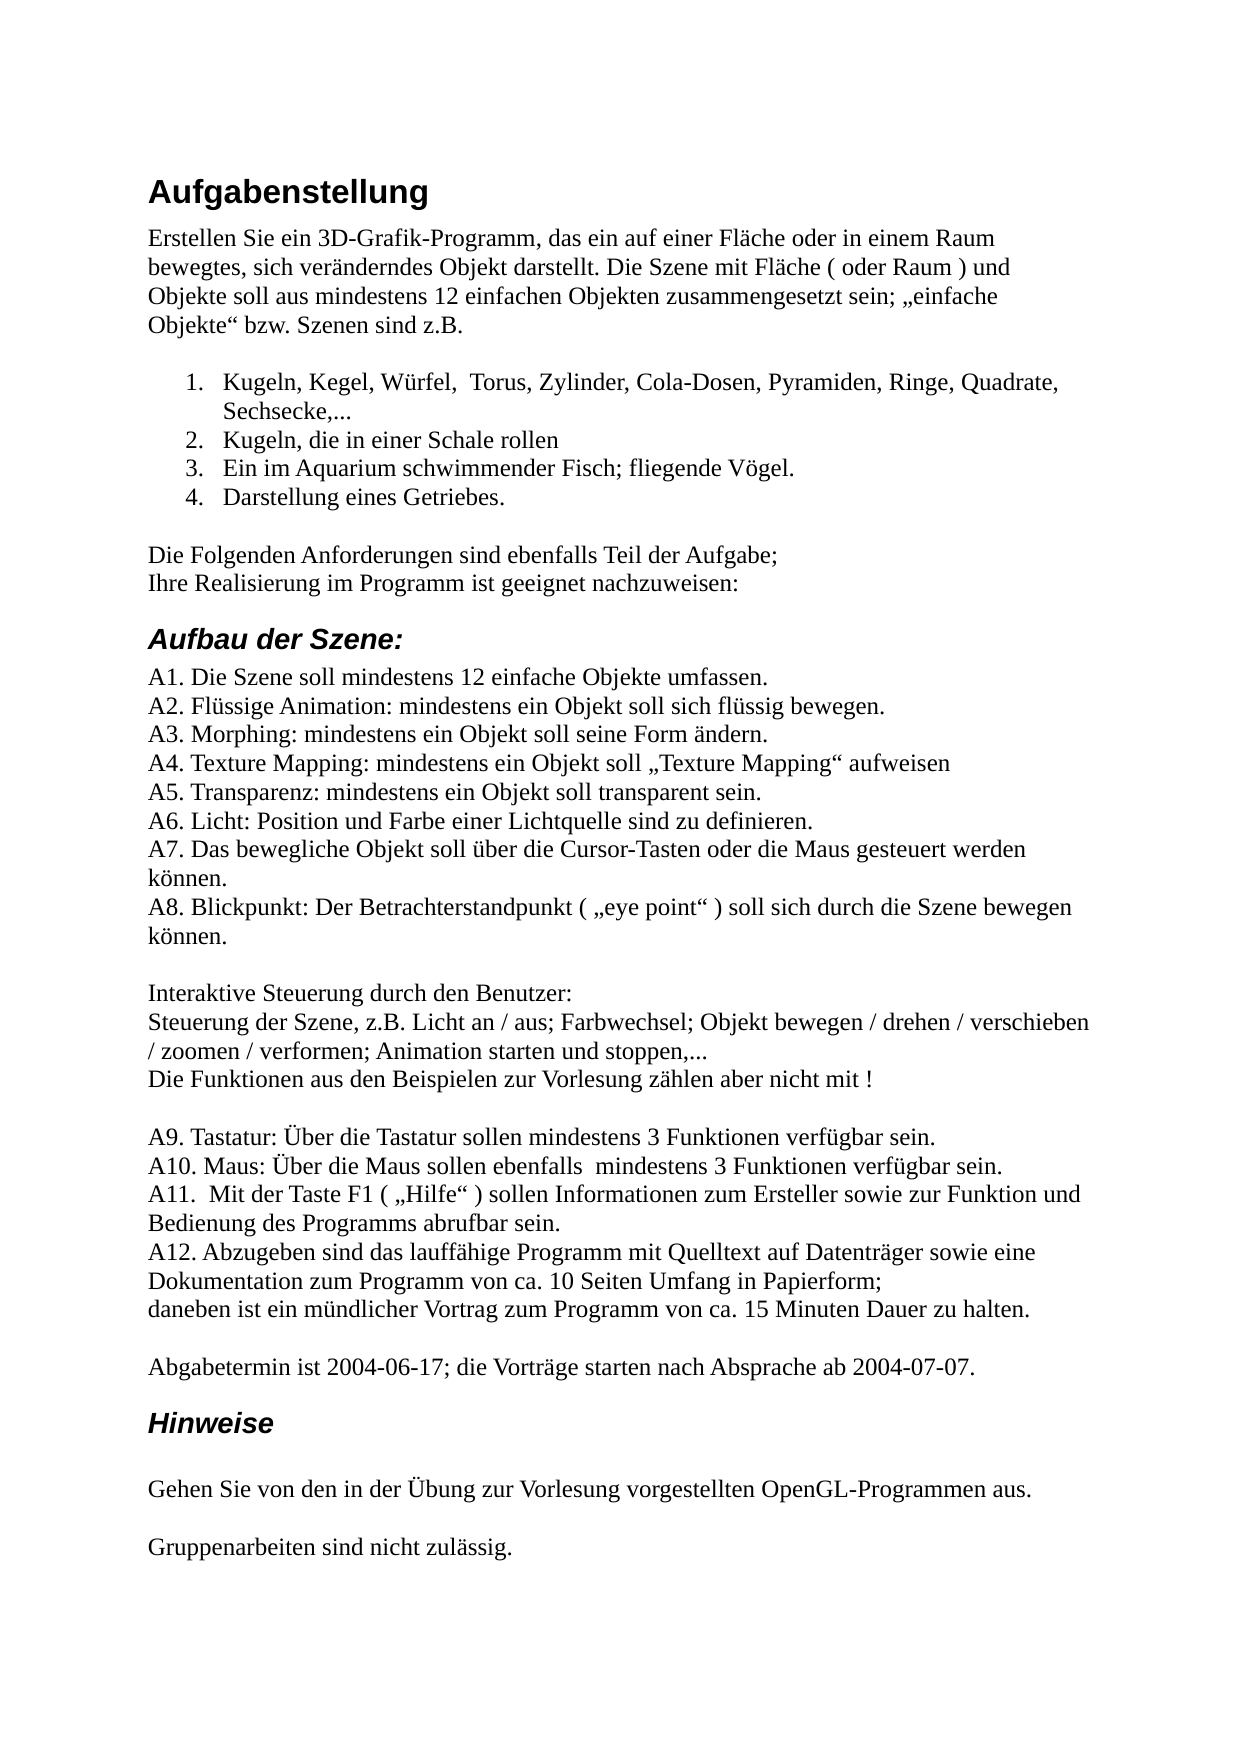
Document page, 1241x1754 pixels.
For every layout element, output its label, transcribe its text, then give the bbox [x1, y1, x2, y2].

text Die Folgenden Anforderungen sind ebenfalls Teil der Aufgabe; [148, 540, 1093, 568]
text Gruppenarbeiten sind nicht zulässig. [148, 1532, 1093, 1561]
subtitle Hinweise [148, 1406, 1093, 1439]
text Erstellen Sie ein 3D-Grafik-Programm, das ein auf einer Fläche oder in einem Raum bewegtes, sich veränderndes Objekt darstellt. Die Szene mit Fläche ( oder Raum ) und Objekte soll aus mindestens 12 einfachen Objekten zusammengesetzt sein; „einfache Objekte“ bzw. Szenen sind z.B. [148, 223, 1093, 338]
text A2. Flüssige Animation: mindestens ein Objekt soll sich flüssig bewegen. [148, 691, 1093, 719]
text A10. Maus: Über die Maus sollen ebenfalls mindestens 3 Funktionen verfügbar sein. [148, 1151, 1093, 1179]
text Steuerung der Szene, z.B. Licht an / aus; Farbwechsel; Objekt bewegen / drehen / verschieben / zoomen / verformen; Animation starten und stoppen,... [148, 1007, 1093, 1064]
list Kugeln, die in einer Schale rollen [185, 425, 1093, 453]
list Kugeln, Kegel, Würfel, Torus, Zylinder, Cola-Dosen, Pyramiden, Ringe, Quadrate, Sechsecke,... [185, 367, 1093, 425]
text A1. Die Szene soll mindestens 12 einfache Objekte umfassen. [148, 662, 1093, 691]
subtitle Aufbau der Szene: [148, 622, 1093, 656]
text A4. Texture Mapping: mindestens ein Objekt soll „Texture Mapping“ aufweisen [148, 748, 1093, 777]
text A8. Blickpunkt: Der Betrachterstandpunkt ( „eye point“ ) soll sich durch die Szene bewegen können. [148, 892, 1093, 949]
text Ihre Realisierung im Programm ist geeignet nachzuweisen: [148, 568, 1093, 597]
text A6. Licht: Position und Farbe einer Lichtquelle sind zu definieren. [148, 806, 1093, 834]
text A12. Abzugeben sind das lauffähige Programm mit Quelltext auf Datenträger sowie eine Dokumentation zum Programm von ca. 10 Seiten Umfang in Papierform; [148, 1237, 1093, 1294]
text A11. Mit der Taste F1 ( „Hilfe“ ) sollen Informationen zum Ersteller sowie zur Funktion und Bedienung des Programms abrufbar sein. [148, 1179, 1093, 1237]
text Abgabetermin ist 2004-06-17; die Vorträge starten nach Absprache ab 2004-07-07. [148, 1352, 1093, 1381]
text daneben ist ein mündlicher Vortrag zum Programm von ca. 15 Minuten Dauer zu halten. [148, 1294, 1093, 1323]
text Interaktive Steuerung durch den Benutzer: [148, 978, 1093, 1007]
text A7. Das bewegliche Objekt soll über die Cursor-Tasten oder die Maus gesteuert werden können. [148, 834, 1093, 892]
text Die Funktionen aus den Beispielen zur Vorlesung zählen aber nicht mit ! [148, 1064, 1093, 1093]
subtitle Aufgabenstellung [148, 173, 1093, 211]
list Darstellung eines Getriebes. [185, 482, 1093, 511]
text A9. Tastatur: Über die Tastatur sollen mindestens 3 Funktionen verfügbar sein. [148, 1122, 1093, 1151]
list Ein im Aquarium schwimmender Fisch; fliegende Vögel. [185, 453, 1093, 482]
text Gehen Sie von den in der Übung zur Vorlesung vorgestellten OpenGL-Programmen aus. [148, 1474, 1093, 1503]
text A5. Transparenz: mindestens ein Objekt soll transparent sein. [148, 777, 1093, 806]
text A3. Morphing: mindestens ein Objekt soll seine Form ändern. [148, 719, 1093, 748]
